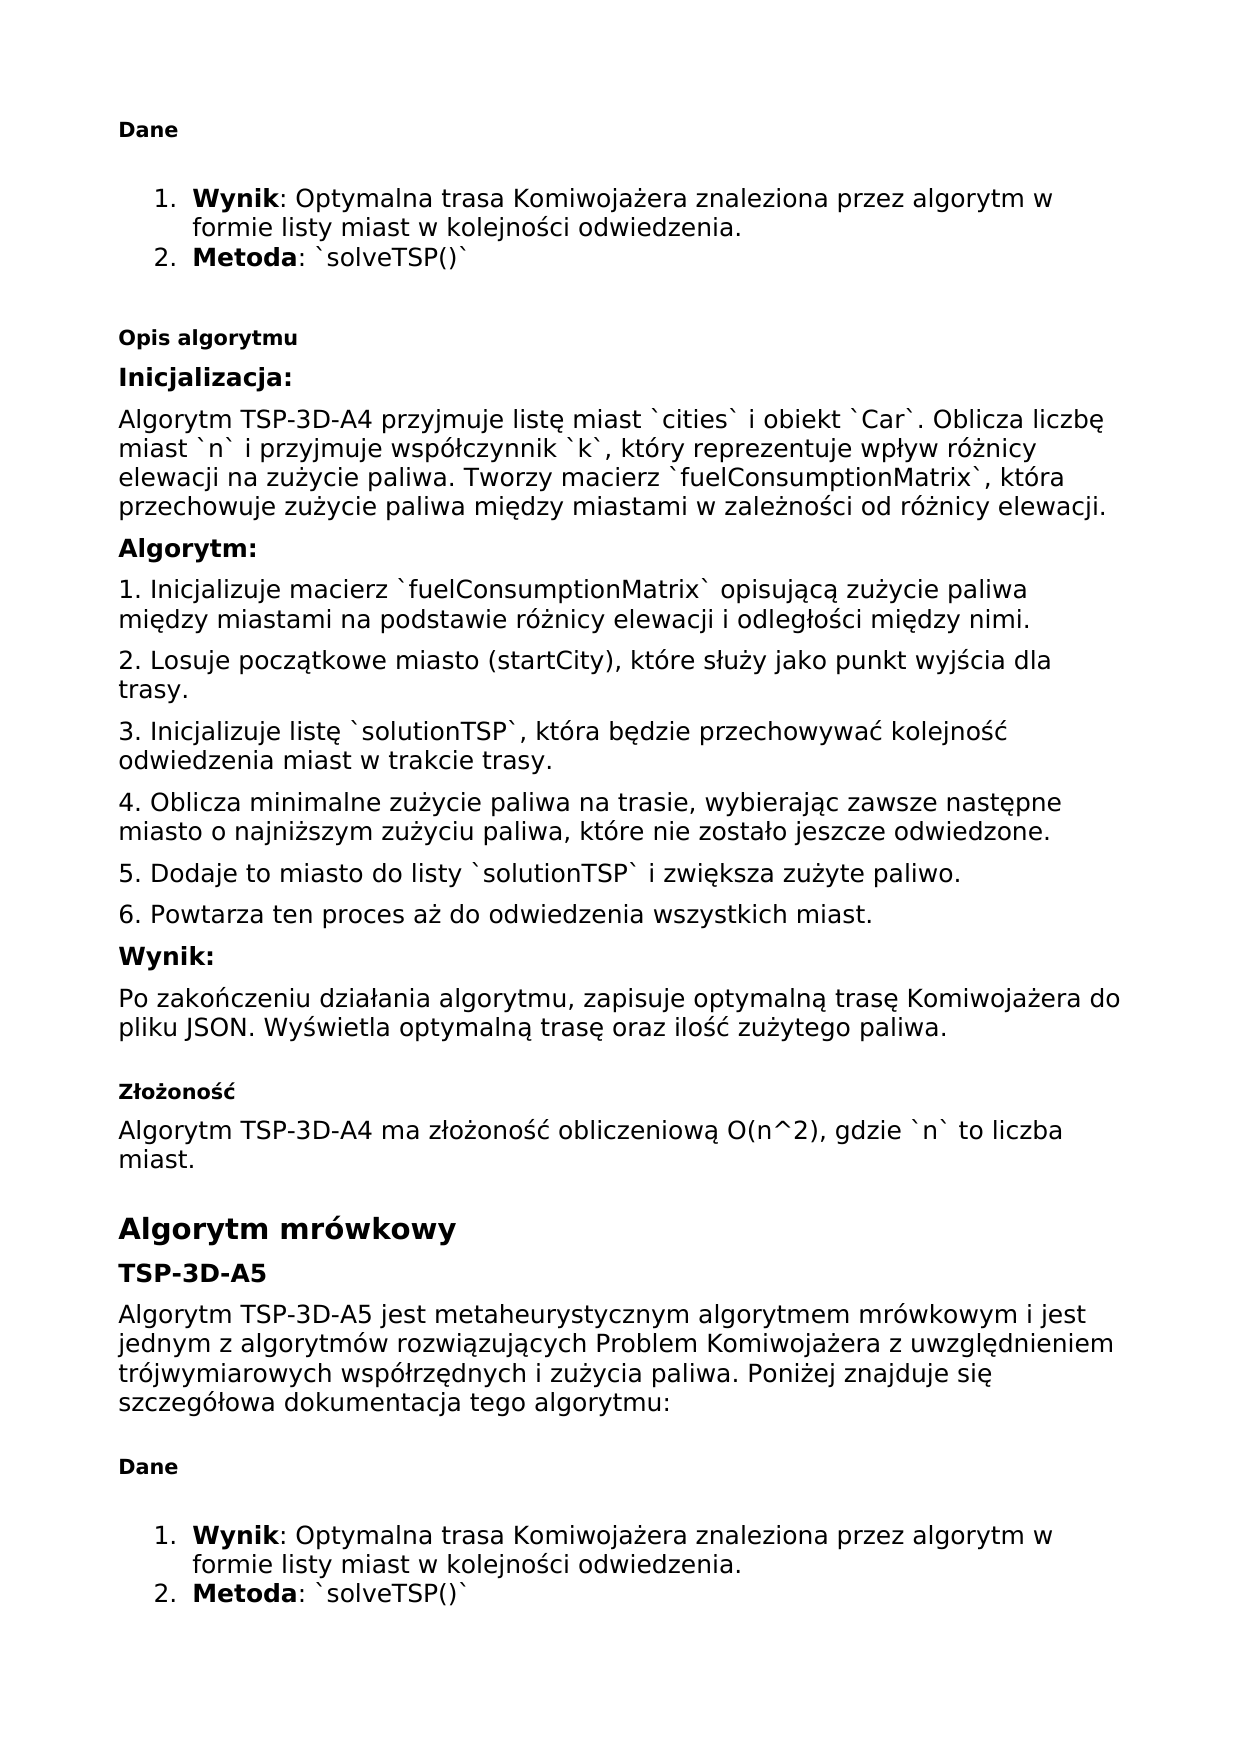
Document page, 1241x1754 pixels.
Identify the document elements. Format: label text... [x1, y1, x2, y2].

text Po zakończeniu działania algorytmu, zapisuje optymalną trasę Komiwojażera do pliku JSON. Wyświetla optymalną trasę oraz ilość zużytego paliwa. [118, 984, 1122, 1042]
subtitle Algorytm mrówkowy [118, 1212, 1122, 1246]
text 2. Losuje początkowe miasto (startCity), które służy jako punkt wyjścia dla trasy. [118, 646, 1122, 705]
text Algorytm TSP-3D-A4 ma złożoność obliczeniową O(n^2), gdzie `n` to liczba miast. [118, 1117, 1122, 1175]
text Algorytm TSP-3D-A4 przyjmuje listę miast `cities` i obiekt `Car`. Oblicza liczbę miast `n` i przyjmuje współczynnik `k`, który reprezentuje wpływ różnicy elewacji na zużycie paliwa. Tworzy macierz `fuelConsumptionMatrix`, która przechowuje zużycie paliwa między miastami w zależności od różnicy elewacji. [118, 405, 1122, 521]
text TSP-3D-A5 [118, 1259, 1122, 1288]
text Algorytm: [118, 534, 1122, 563]
text 3. Inicjalizuje listę `solutionTSP`, która będzie przechowywać kolejność odwiedzenia miast w trakcie trasy. [118, 717, 1122, 776]
list Wynik: Optymalna trasa Komiwojażera znaleziona przez algorytm w formie listy miast w kolejności odwiedzenia. [177, 184, 1122, 243]
list Wynik: Optymalna trasa Komiwojażera znaleziona przez algorytm w formie listy miast w kolejności odwiedzenia. [177, 1521, 1122, 1579]
text 5. Dodaje to miasto do listy `solutionTSP` i zwiększa zużyte paliwo. [118, 859, 1122, 888]
text 1. Inicjalizuje macierz `fuelConsumptionMatrix` opisującą zużycie paliwa między miastami na podstawie różnicy elewacji i odległości między nimi. [118, 576, 1122, 634]
text Inicjalizacja: [118, 363, 1122, 392]
subtitle Dane [118, 1455, 1122, 1479]
text 4. Oblicza minimalne zużycie paliwa na trasie, wybierając zawsze następne miasto o najniższym zużyciu paliwa, które nie zostało jeszcze odwiedzone. [118, 788, 1122, 846]
list Metoda: `solveTSP()` [177, 1579, 1122, 1608]
subtitle Opis algorytmu [118, 326, 1122, 351]
subtitle Dane [118, 118, 1122, 142]
list Metoda: `solveTSP()` [177, 243, 1122, 272]
text Algorytm TSP-3D-A5 jest metaheurystycznym algorytmem mrówkowym i jest jednym z algorytmów rozwiązujących Problem Komiwojażera z uwzględnieniem trójwymiarowych współrzędnych i zużycia paliwa. Poniżej znajduje się szczegółowa dokumentacja tego algorytmu: [118, 1301, 1122, 1417]
text 6. Powtarza ten proces aż do odwiedzenia wszystkich miast. [118, 901, 1122, 930]
subtitle Złożoność [118, 1080, 1122, 1104]
text Wynik: [118, 942, 1122, 971]
